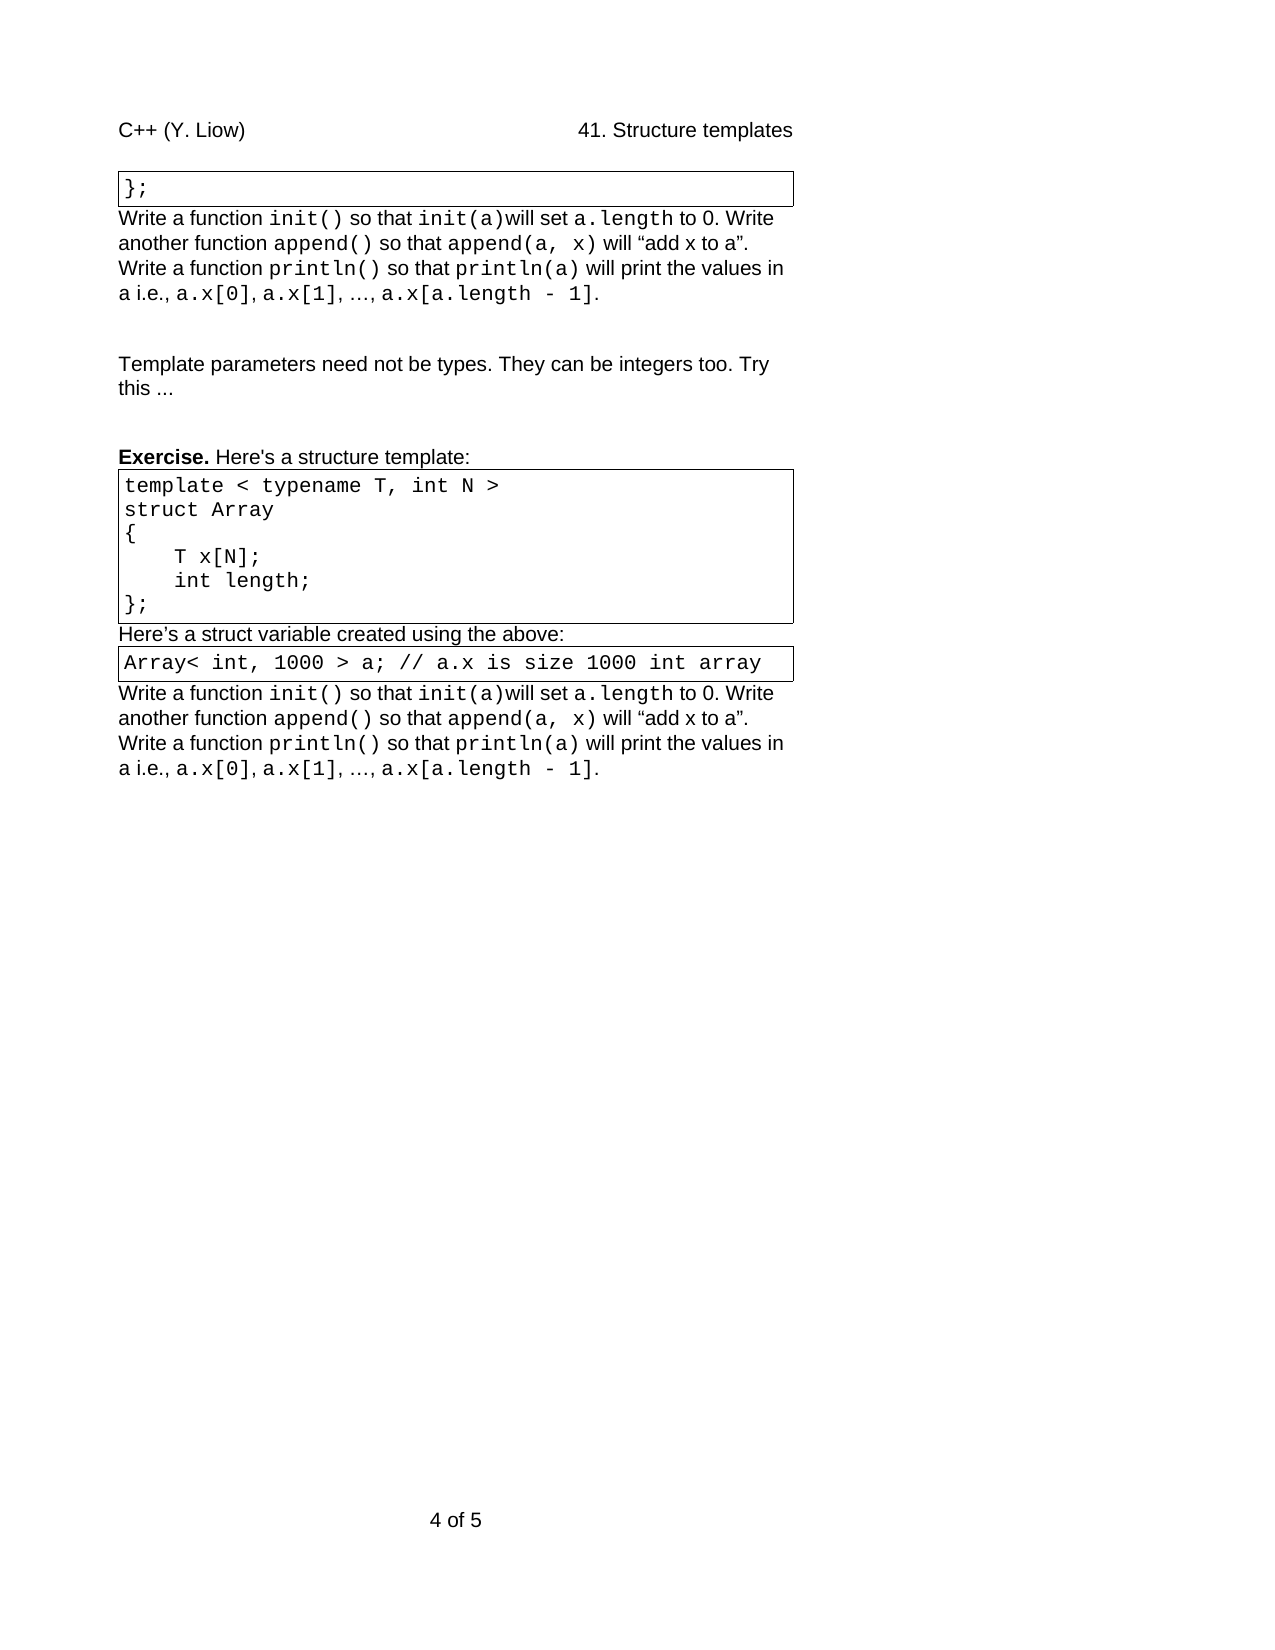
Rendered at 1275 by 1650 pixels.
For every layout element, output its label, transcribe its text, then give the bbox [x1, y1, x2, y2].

table_header }; [119, 172, 793, 206]
table_header template < typename T, int N > struct Array { T x[N]; int length; }; [119, 470, 793, 623]
text Write a function init() so that init(a)will set a.length to 0. Write another function append() so that append(a, x) will “add x to a”. Write a function println() so that println(a) will print the values in a i.e., a.x[0], a.x[1], …, a.x[a.length - 1]. [118, 682, 793, 782]
text Exercise. Here's a structure template: [118, 446, 793, 469]
text Here’s a struct variable created using the above: [118, 624, 793, 646]
text Template parameters need not be types. They can be integers too. Try this ... [118, 353, 793, 399]
table_header Array< int, 1000 > a; // a.x is size 1000 int array [119, 647, 793, 681]
text Write a function init() so that init(a)will set a.length to 0. Write another function append() so that append(a, x) will “add x to a”. Write a function println() so that println(a) will print the values in a i.e., a.x[0], a.x[1], …, a.x[a.length - 1]. [118, 207, 793, 307]
